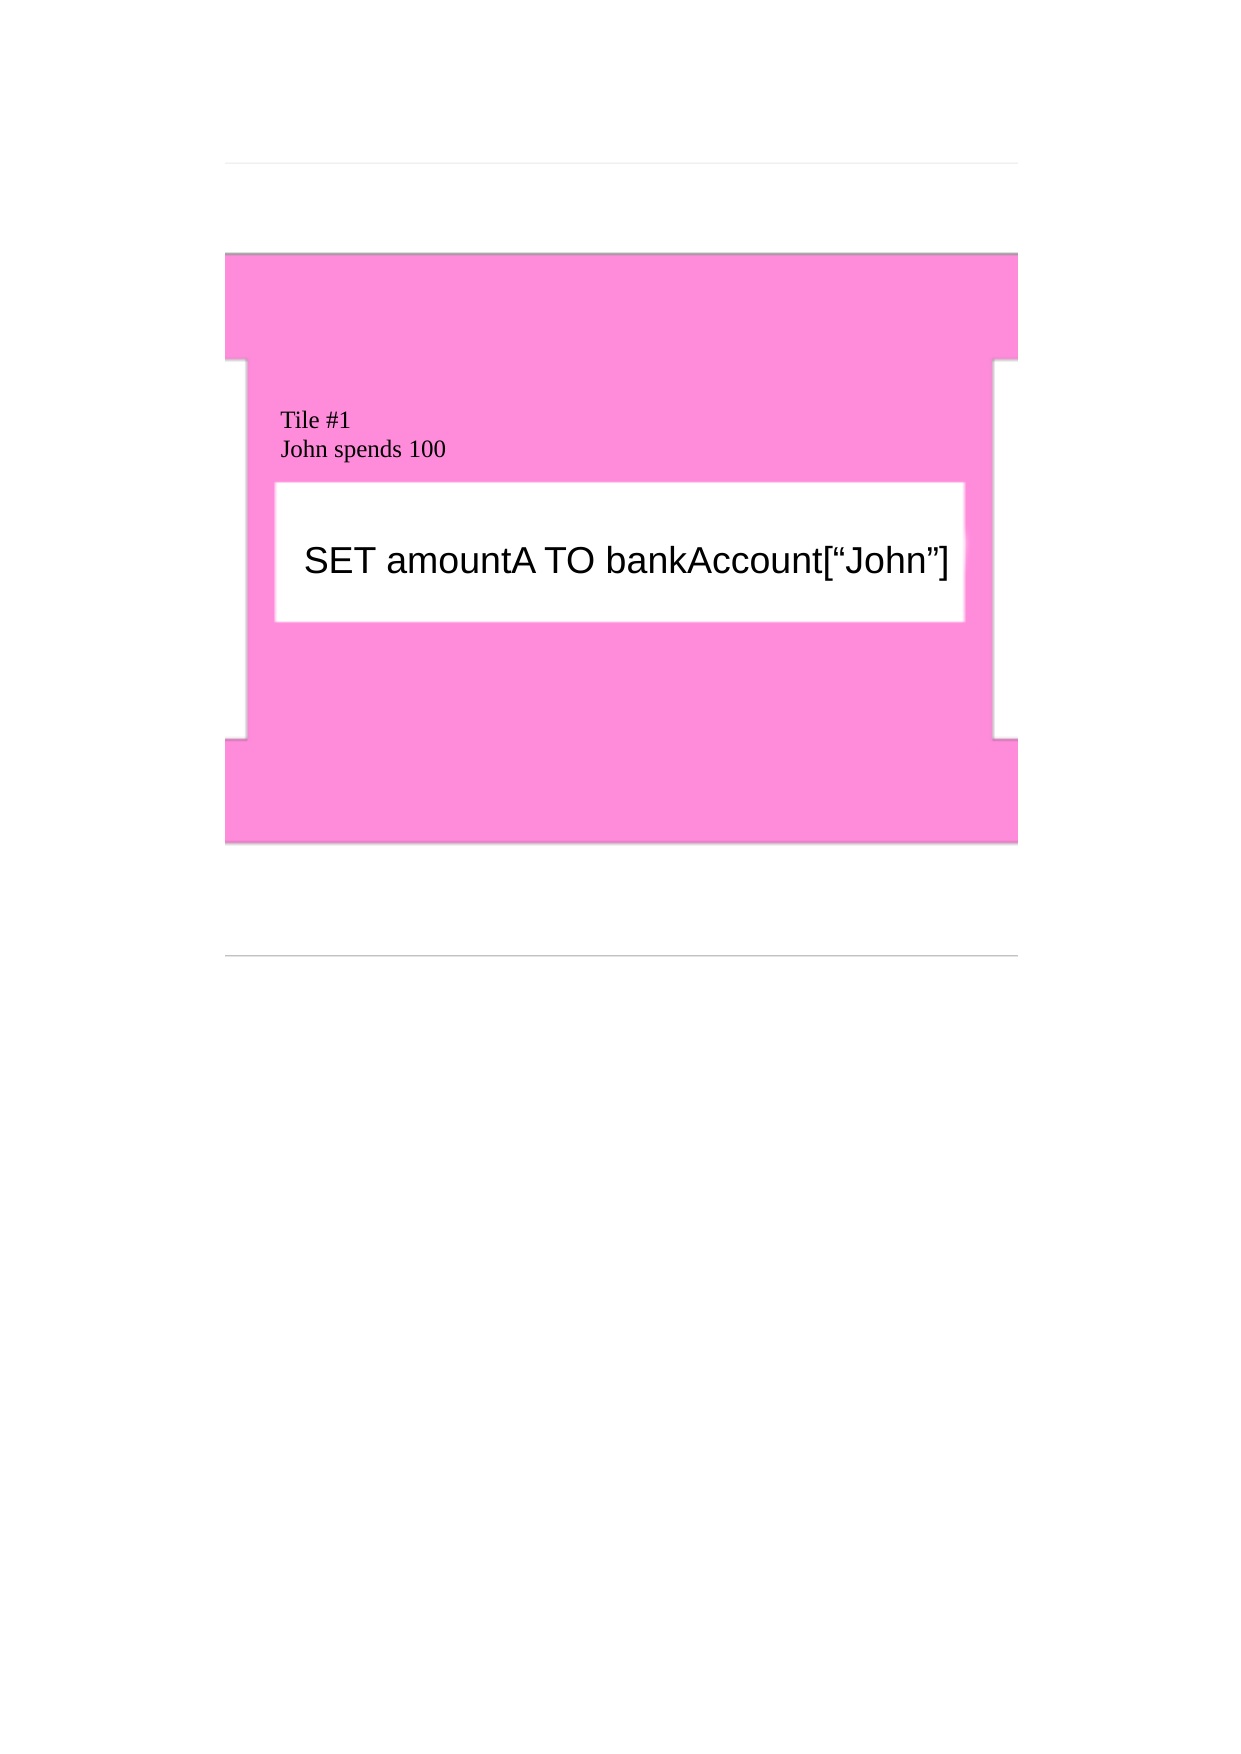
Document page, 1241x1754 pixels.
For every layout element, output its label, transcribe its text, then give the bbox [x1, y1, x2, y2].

picture [225, 0, 1018, 1121]
text Tile #1 [1018, 406, 1122, 434]
text John spends 100 [118, 434, 225, 463]
text John spends 100 [1018, 434, 1122, 463]
text Tile #1 [118, 406, 225, 434]
